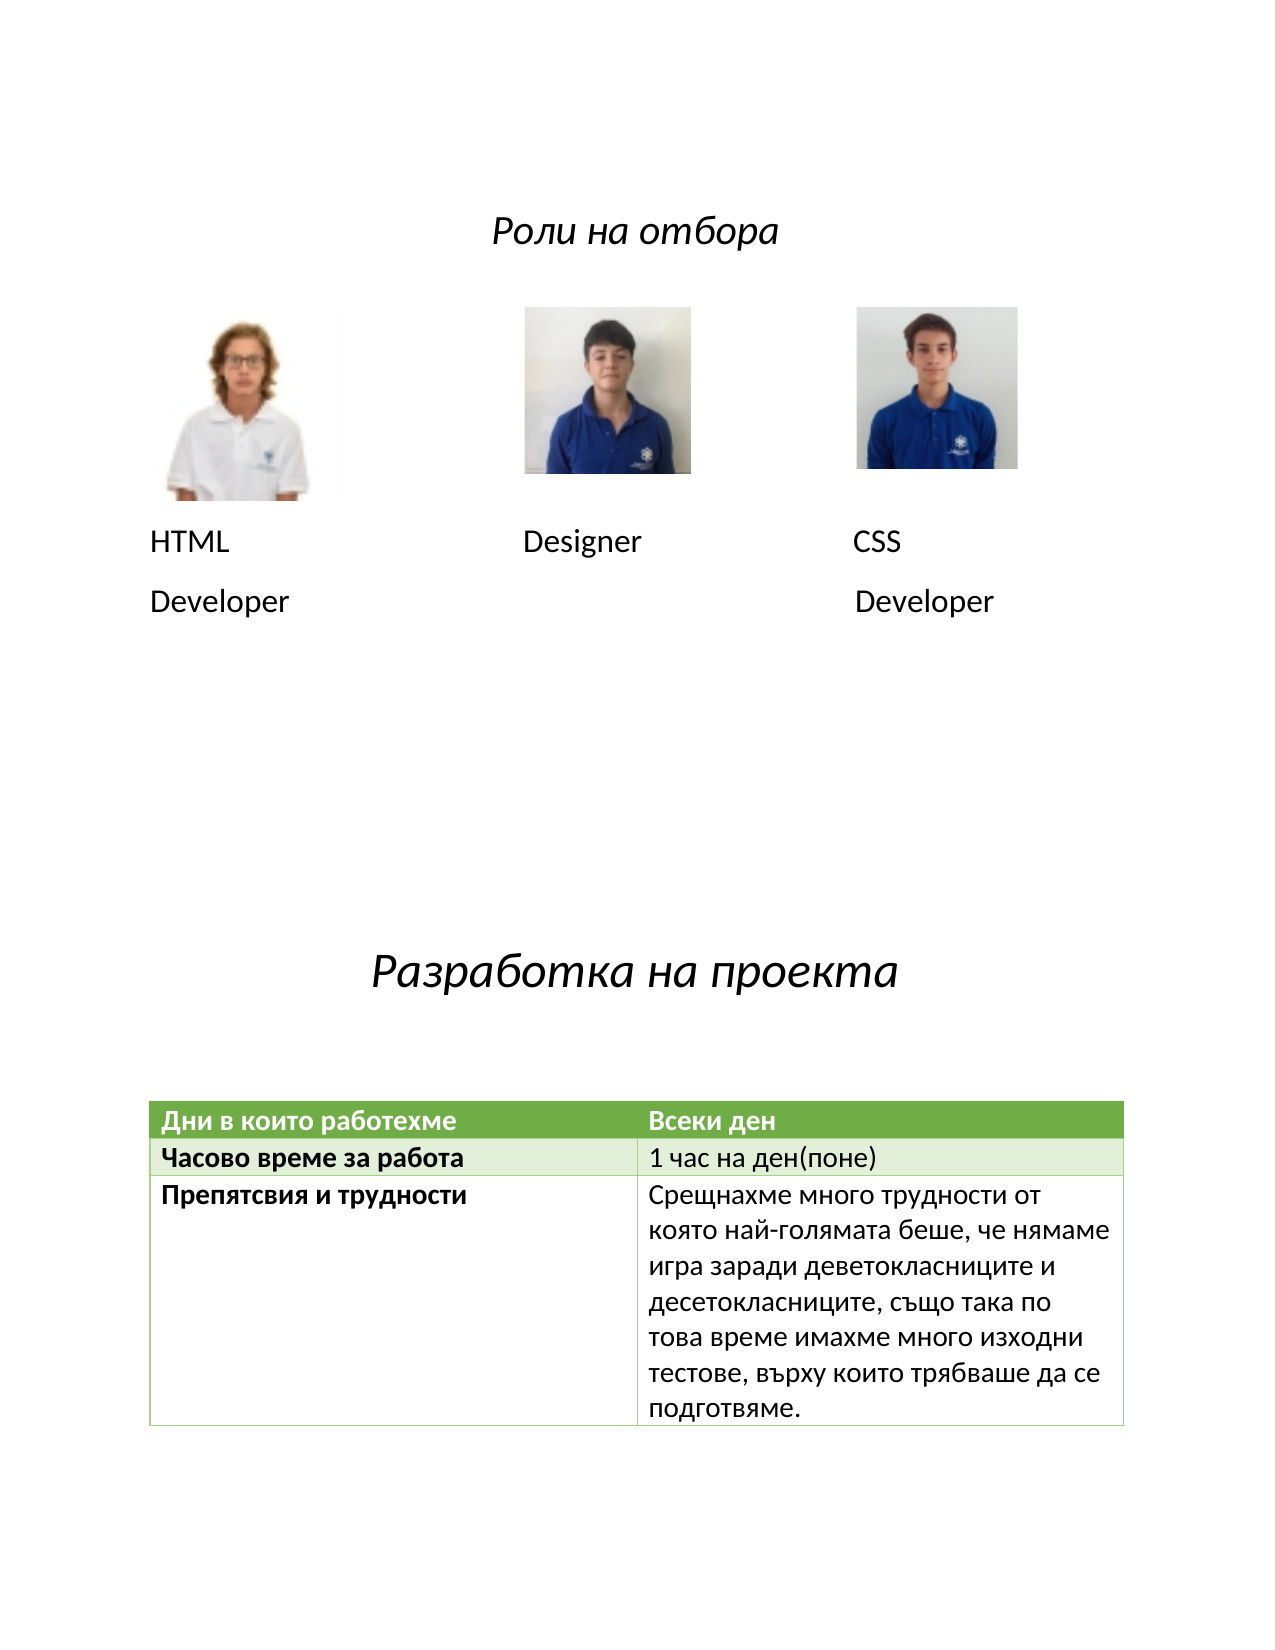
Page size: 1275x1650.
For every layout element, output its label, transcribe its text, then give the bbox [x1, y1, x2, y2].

table_cell 1 час на ден(поне) [638, 1139, 1123, 1175]
text Developer Developer [150, 580, 1125, 621]
text Роли на отбора [150, 204, 1125, 255]
table_header Дни в които работехме [151, 1103, 637, 1138]
table_header Всеки ден [637, 1103, 1123, 1138]
text Разработка на проекта [150, 939, 1125, 1000]
text HTML Designer CSS [150, 520, 1125, 561]
table_cell Препятсвия и трудности [151, 1176, 637, 1425]
table_cell Срещнахме много трудности от която най-голямата беше, че нямаме игра заради деветокласниците и десетокласниците, също така по това време имахме много изходни тестове, върху които трябваше да се подготвяме. [638, 1176, 1123, 1425]
table_cell Часово време за работа [151, 1139, 637, 1175]
